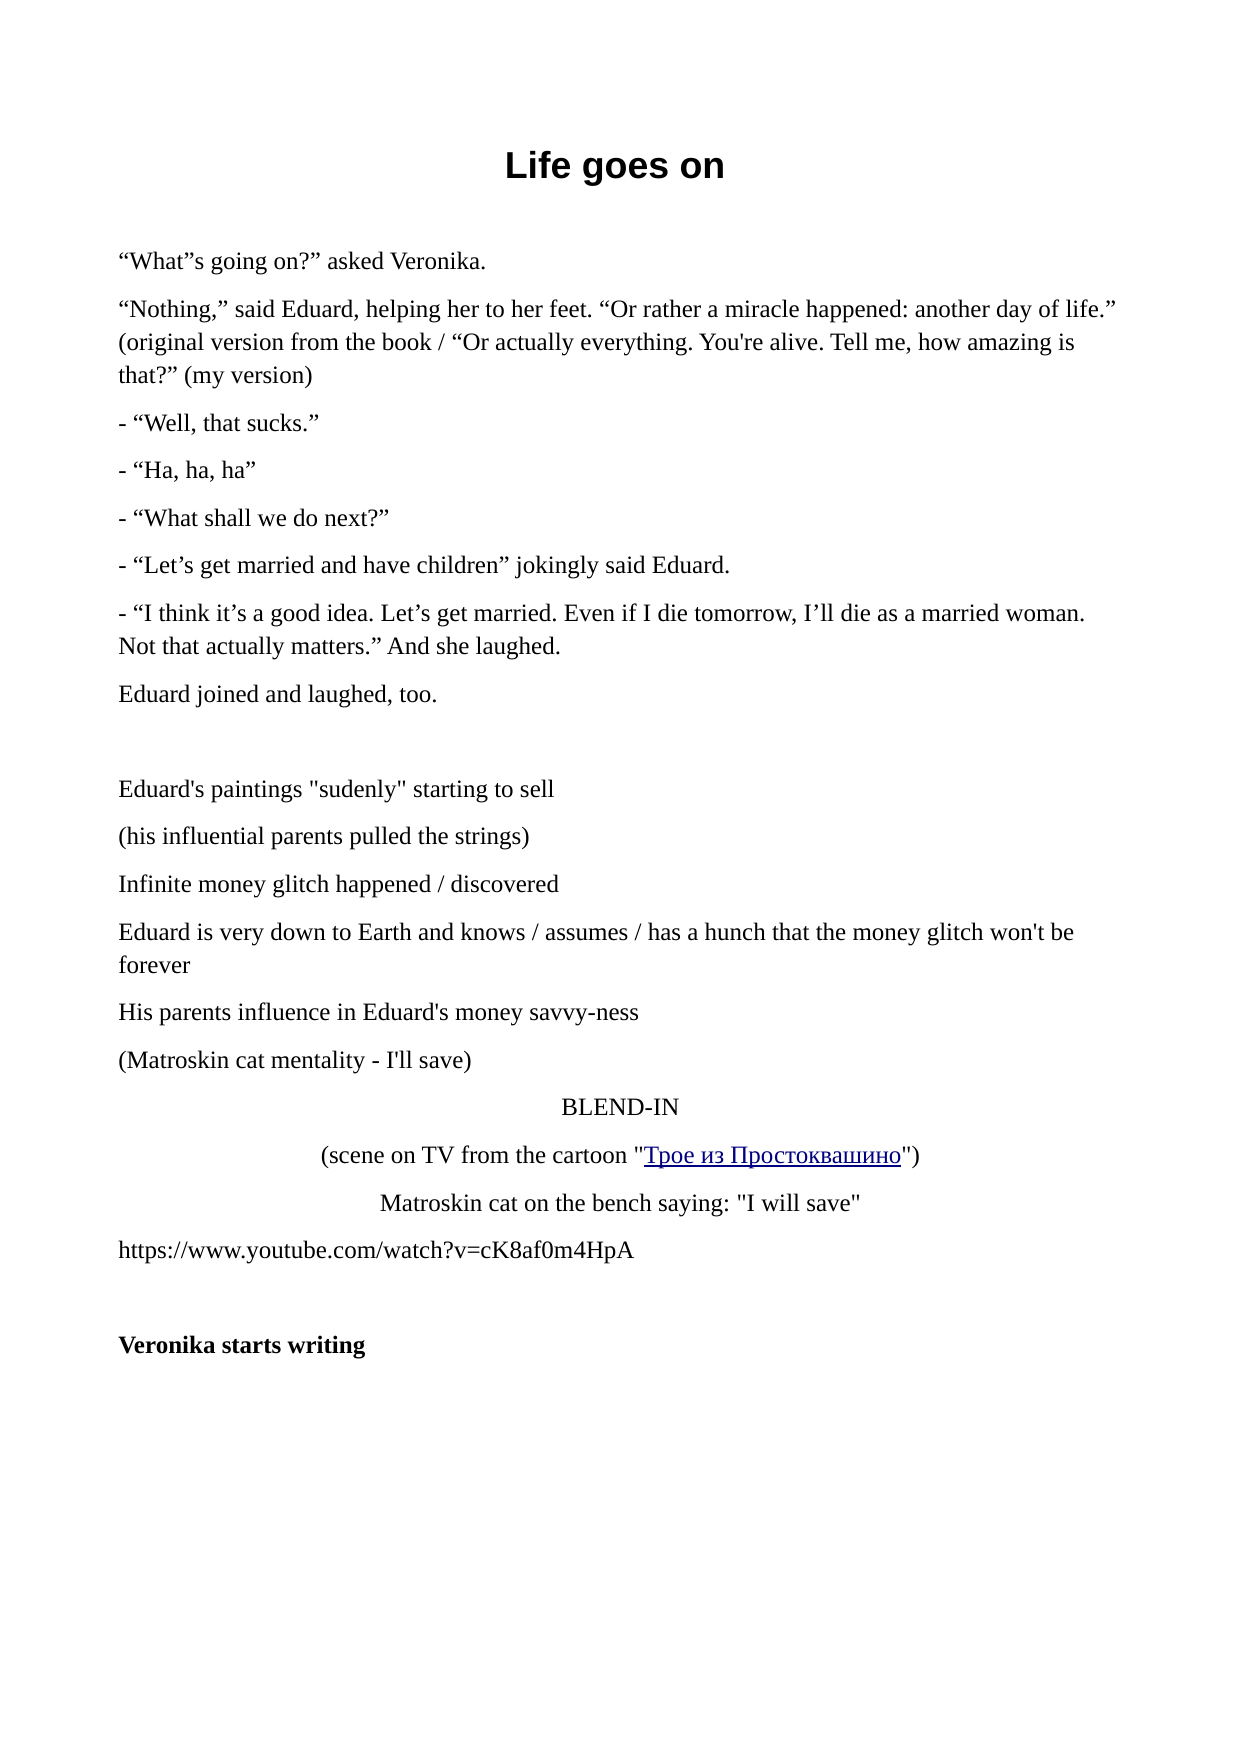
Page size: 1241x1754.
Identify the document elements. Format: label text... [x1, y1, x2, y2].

text Eduard's paintings "sudenly" starting to sell [118, 774, 1122, 803]
text Matroskin cat on the bench saying: "I will save" [118, 1188, 1122, 1216]
subtitle Life goes on [118, 143, 1122, 186]
text - “Well, that sucks.” [118, 408, 1122, 436]
text Veronika starts writing [118, 1331, 1122, 1359]
text - “I think it’s a good idea. Let’s get married. Even if I die tomorrow, I’ll die as a married woman. Not that actually matters.” And she laughed. [118, 598, 1122, 660]
text (scene on TV from the cartoon "Трое из Простоквашино") [118, 1140, 1122, 1169]
text Eduard joined and laughed, too. [118, 679, 1122, 707]
text - “What shall we do next?” [118, 503, 1122, 532]
text Eduard is very down to Earth and knows / assumes / has a hunch that the money glitch won't be forever [118, 917, 1122, 978]
text https://www.youtube.com/watch?v=cK8af0m4HpA [118, 1235, 1122, 1264]
text (Matroskin cat mentality - I'll save) [118, 1045, 1122, 1074]
text His parents influence in Eduard's money savvy-ness [118, 997, 1122, 1026]
text - “Let’s get married and have children” jokingly said Eduard. [118, 550, 1122, 579]
text BLEND-IN [118, 1092, 1122, 1121]
text “What”s going on?” asked Veronika. [118, 246, 1122, 275]
text (his influential parents pulled the strings) [118, 821, 1122, 850]
text - “Ha, ha, ha” [118, 455, 1122, 484]
text Infinite money glitch happened / discovered [118, 869, 1122, 898]
text “Nothing,” said Eduard, helping her to her feet. “Or rather a miracle happened: another day of life.” (original version from the book / “Or actually everything. You're alive. Tell me, how amazing is that?” (my version) [118, 294, 1122, 389]
